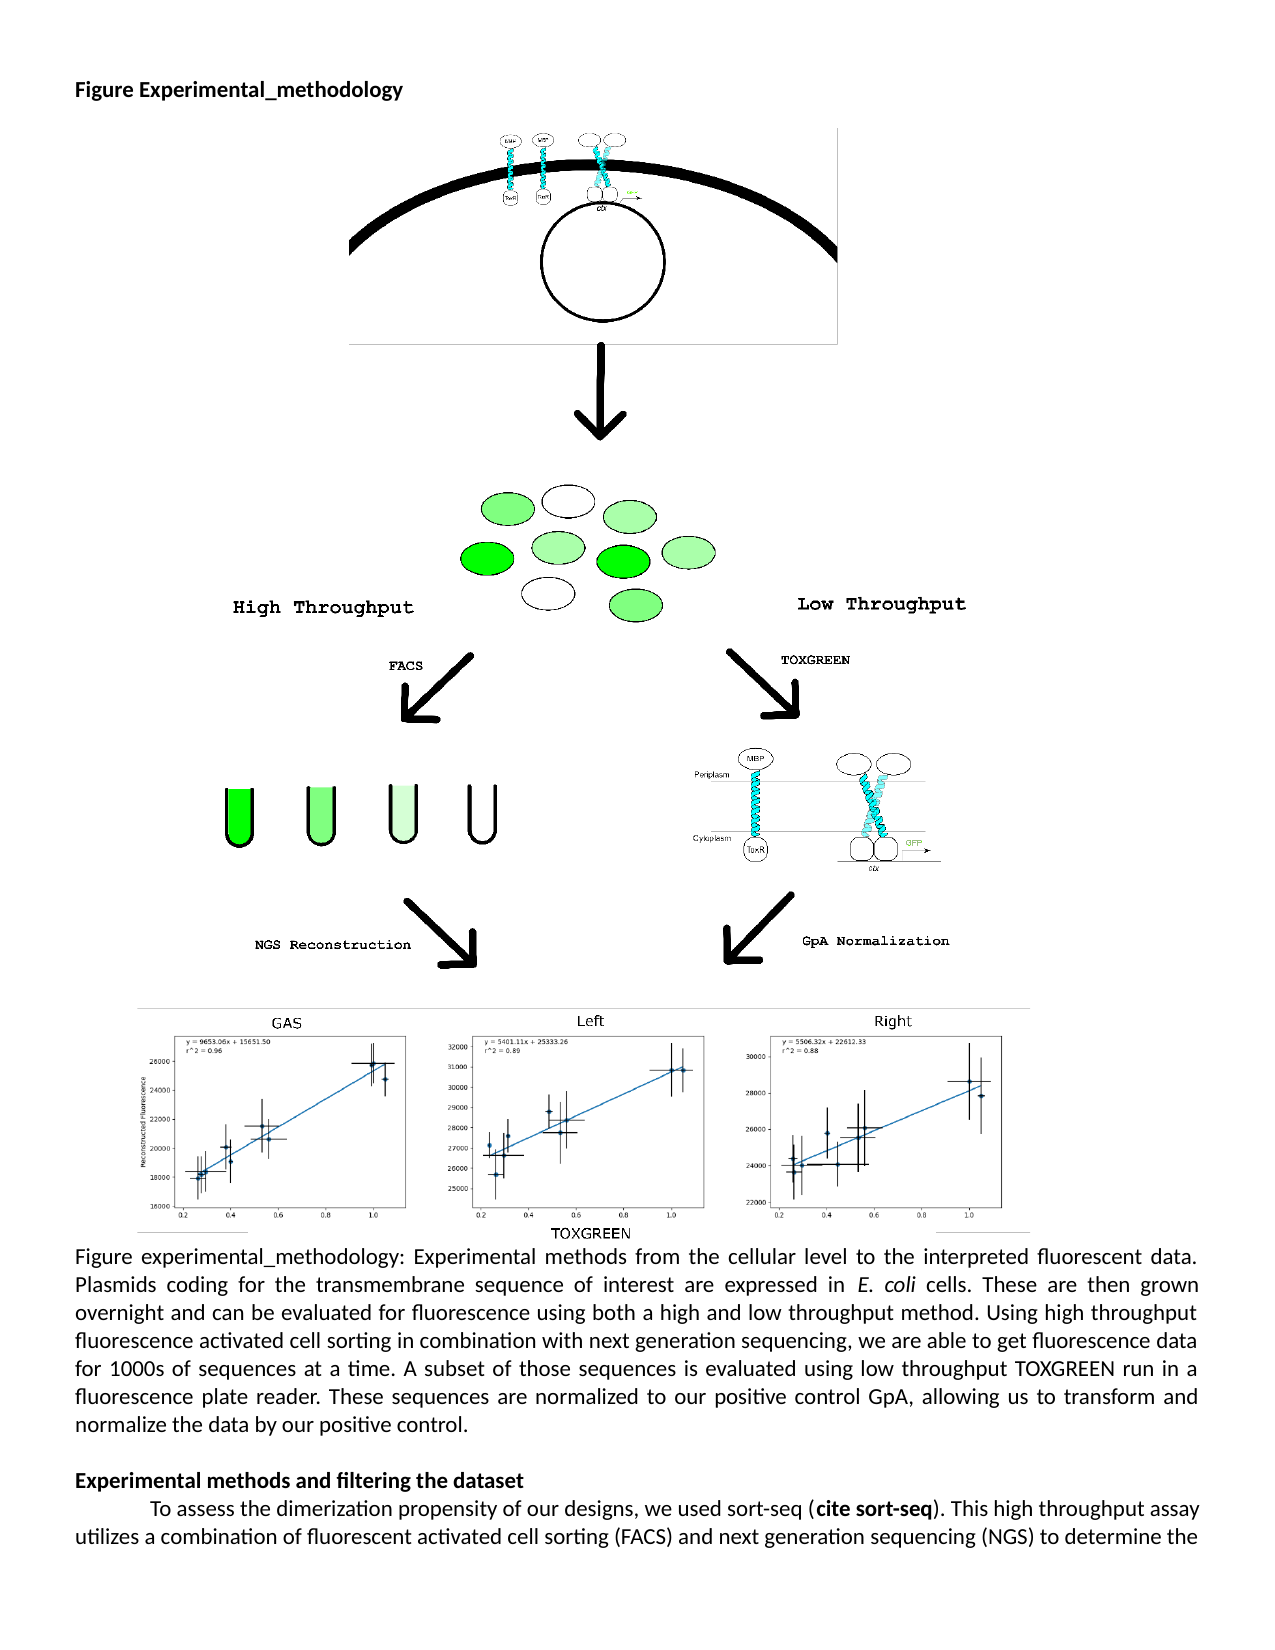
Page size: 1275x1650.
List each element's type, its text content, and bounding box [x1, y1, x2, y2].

text To assess the dimerization propensity of our designs, we used sort-seq (cite sort-seq). This high throughput assay utilizes a combination of fluorescent activated cell sorting (FACS) and next generation sequencing (NGS) to determine the [75, 1494, 1200, 1551]
text Figure experimental_methodology: Experimental methods from the cellular level to the interpreted fluorescent data. Plasmids coding for the transmembrane sequence of interest are expressed in E. coli cells. These are then grown overnight and can be evaluated for fluorescence using both a high and low throughput method. Using high throughput fluorescence activated cell sorting in combination with next generation sequencing, we are able to get fluorescence data for 1000s of sequences at a time. A subset of those sequences is evaluated using low throughput TOXGREEN run in a fluorescence plate reader. These sequences are normalized to our positive control GpA, allowing us to transform and normalize the data by our positive control. [75, 121, 1200, 1438]
text Experimental methods and filtering the dataset [75, 1466, 1200, 1494]
text Figure Experimental_methodology [75, 75, 1200, 103]
